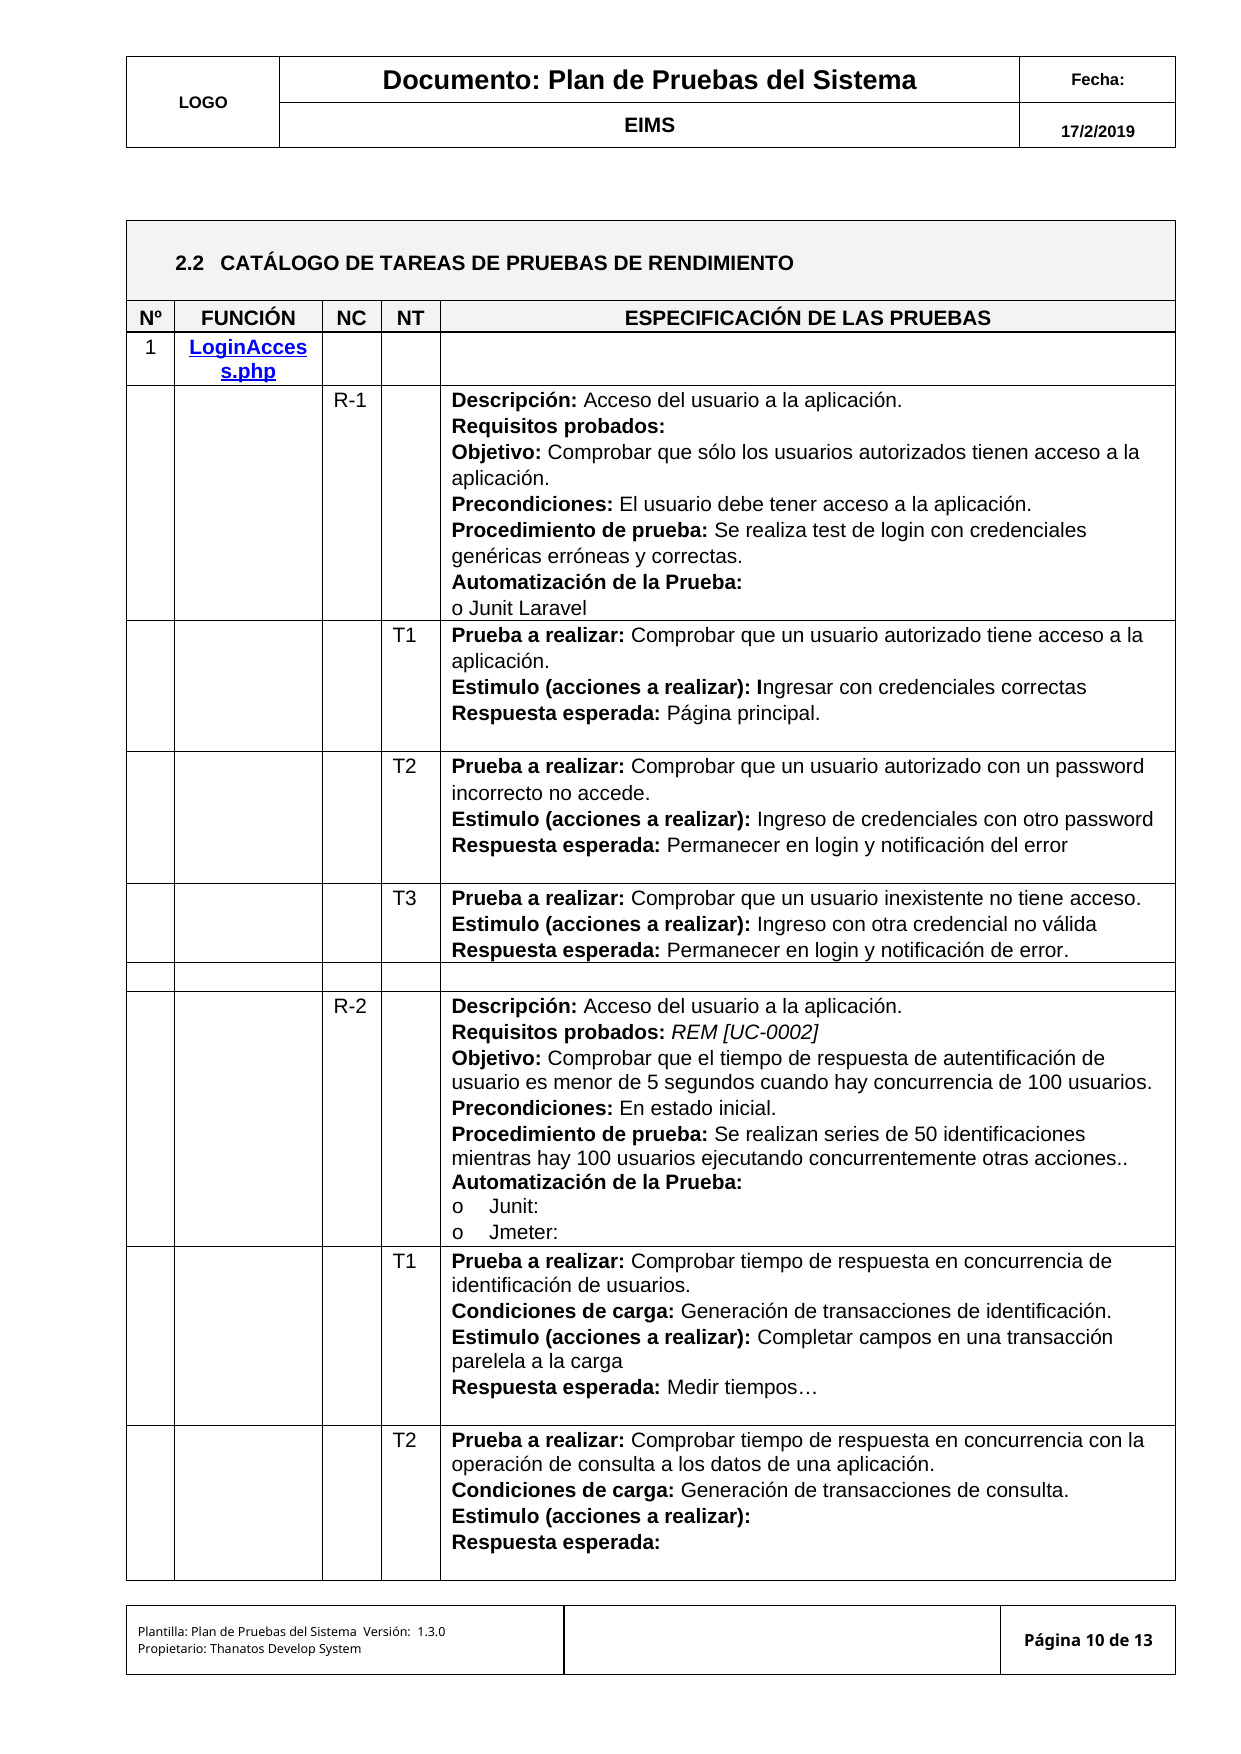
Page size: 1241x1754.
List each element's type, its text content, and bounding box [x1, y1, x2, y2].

table_cell Prueba a realizar: Comprobar que un usuario inexistente no tiene acceso. Estimulo (acciones a realizar): Ingreso con otra credencial no válida Respuesta esperada: Permanecer en login y notificación de error. [441, 884, 1175, 962]
table_cell [441, 333, 1175, 384]
table_cell [382, 992, 440, 1246]
table_cell T1 [382, 621, 440, 751]
table_cell NC [323, 301, 381, 331]
table_cell [175, 1426, 322, 1580]
table_cell ESPECIFICACIÓN DE LAS PRUEBAS [441, 301, 1175, 331]
table_cell [323, 884, 381, 962]
table_cell [441, 963, 1175, 991]
table_header CATÁLOGO DE TAREAS DE PRUEBAS DE RENDIMIENTO [127, 221, 1175, 300]
table_cell [323, 752, 381, 882]
table_cell T2 [382, 1426, 440, 1580]
table_cell [127, 386, 174, 620]
table_cell FUNCIÓN [175, 301, 322, 331]
table_cell [175, 884, 322, 962]
table_cell [175, 963, 322, 991]
table_cell [323, 333, 381, 384]
table_cell [127, 963, 174, 991]
table_cell [175, 621, 322, 751]
table_cell [127, 1426, 174, 1580]
table_cell [175, 992, 322, 1246]
table_cell [323, 963, 381, 991]
table_cell NT [382, 301, 440, 331]
table_cell Descripción: Acceso del usuario a la aplicación. Requisitos probados: REM [UC-0002] Objetivo: Comprobar que el tiempo de respuesta de autentificación de usuario es menor de 5 segundos cuando hay concurrencia de 100 usuarios. Precondiciones: En estado inicial. Procedimiento de prueba: Se realizan series de 50 identificaciones mientras hay 100 usuarios ejecutando concurrentemente otras acciones.. Automatización de la Prueba: Junit: Jmeter: [441, 992, 1175, 1246]
table_cell [127, 992, 174, 1246]
table_cell [323, 1247, 381, 1425]
table_cell T1 [382, 1247, 440, 1425]
table_cell [127, 884, 174, 962]
table_cell 1 [127, 333, 174, 384]
table_cell Nº [127, 301, 174, 331]
table_cell [382, 333, 440, 384]
table_cell [382, 386, 440, 620]
table_cell R-1 [323, 386, 381, 620]
table_cell Prueba a realizar: Comprobar tiempo de respuesta en concurrencia con la operación de consulta a los datos de una aplicación. Condiciones de carga: Generación de transacciones de consulta. Estimulo (acciones a realizar): Respuesta esperada: [441, 1426, 1175, 1580]
table_cell [127, 1247, 174, 1425]
table_cell [127, 752, 174, 882]
table_cell [175, 752, 322, 882]
table_cell [175, 386, 322, 620]
table_cell T3 [382, 884, 440, 962]
table_cell Prueba a realizar: Comprobar tiempo de respuesta en concurrencia de identificación de usuarios. Condiciones de carga: Generación de transacciones de identificación. Estimulo (acciones a realizar): Completar campos en una transacción parelela a la carga Respuesta esperada: Medir tiempos… [441, 1247, 1175, 1425]
table_cell Prueba a realizar: Comprobar que un usuario autorizado tiene acceso a la aplicación. Estimulo (acciones a realizar): Ingresar con credenciales correctas Respuesta esperada: Página principal. [441, 621, 1175, 751]
table_cell LoginAccess.php [175, 333, 322, 384]
table_cell Prueba a realizar: Comprobar que un usuario autorizado con un password incorrecto no accede. Estimulo (acciones a realizar): Ingreso de credenciales con otro password Respuesta esperada: Permanecer en login y notificación del error [441, 752, 1175, 882]
table_cell [175, 1247, 322, 1425]
table_cell [382, 963, 440, 991]
table_cell [127, 621, 174, 751]
table_cell R-2 [323, 992, 381, 1246]
table_cell [323, 621, 381, 751]
table_cell [323, 1426, 381, 1580]
table_cell T2 [382, 752, 440, 882]
table_cell Descripción: Acceso del usuario a la aplicación. Requisitos probados: Objetivo: Comprobar que sólo los usuarios autorizados tienen acceso a la aplicación. Precondiciones: El usuario debe tener acceso a la aplicación. Procedimiento de prueba: Se realiza test de login con credenciales genéricas erróneas y correctas. Automatización de la Prueba: o Junit Laravel [441, 386, 1175, 620]
